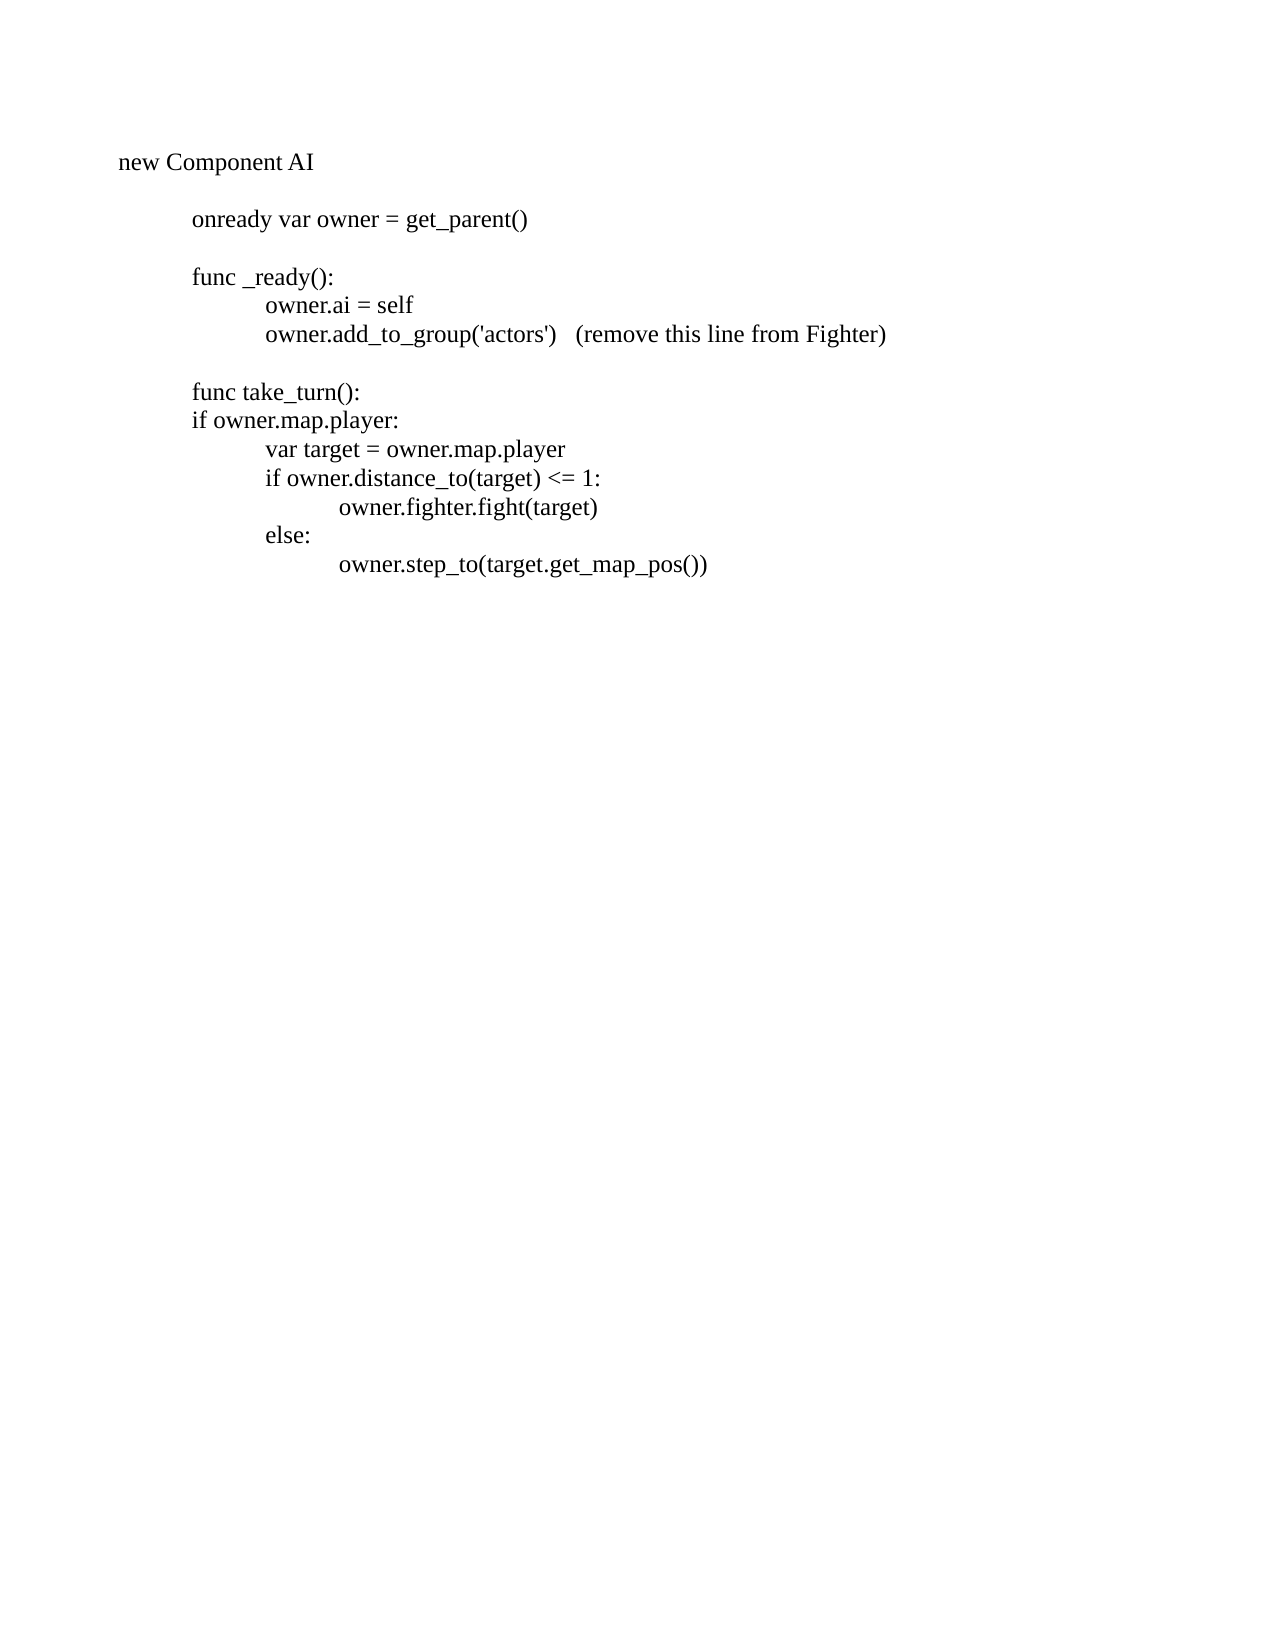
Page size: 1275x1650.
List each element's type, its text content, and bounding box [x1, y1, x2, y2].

text new Component AI [118, 147, 1157, 176]
text owner.add_to_group('actors') (remove this line from Fighter) [118, 319, 1157, 348]
text onready var owner = get_parent() [118, 204, 1157, 233]
text func take_turn(): if owner.map.player: var target = owner.map.player if owner.distance_to(target) <= 1: owner.fighter.fight(target) else: owner.step_to(target.get_map_pos()) [118, 377, 1157, 578]
text func _ready(): owner.ai = self [118, 262, 1157, 319]
